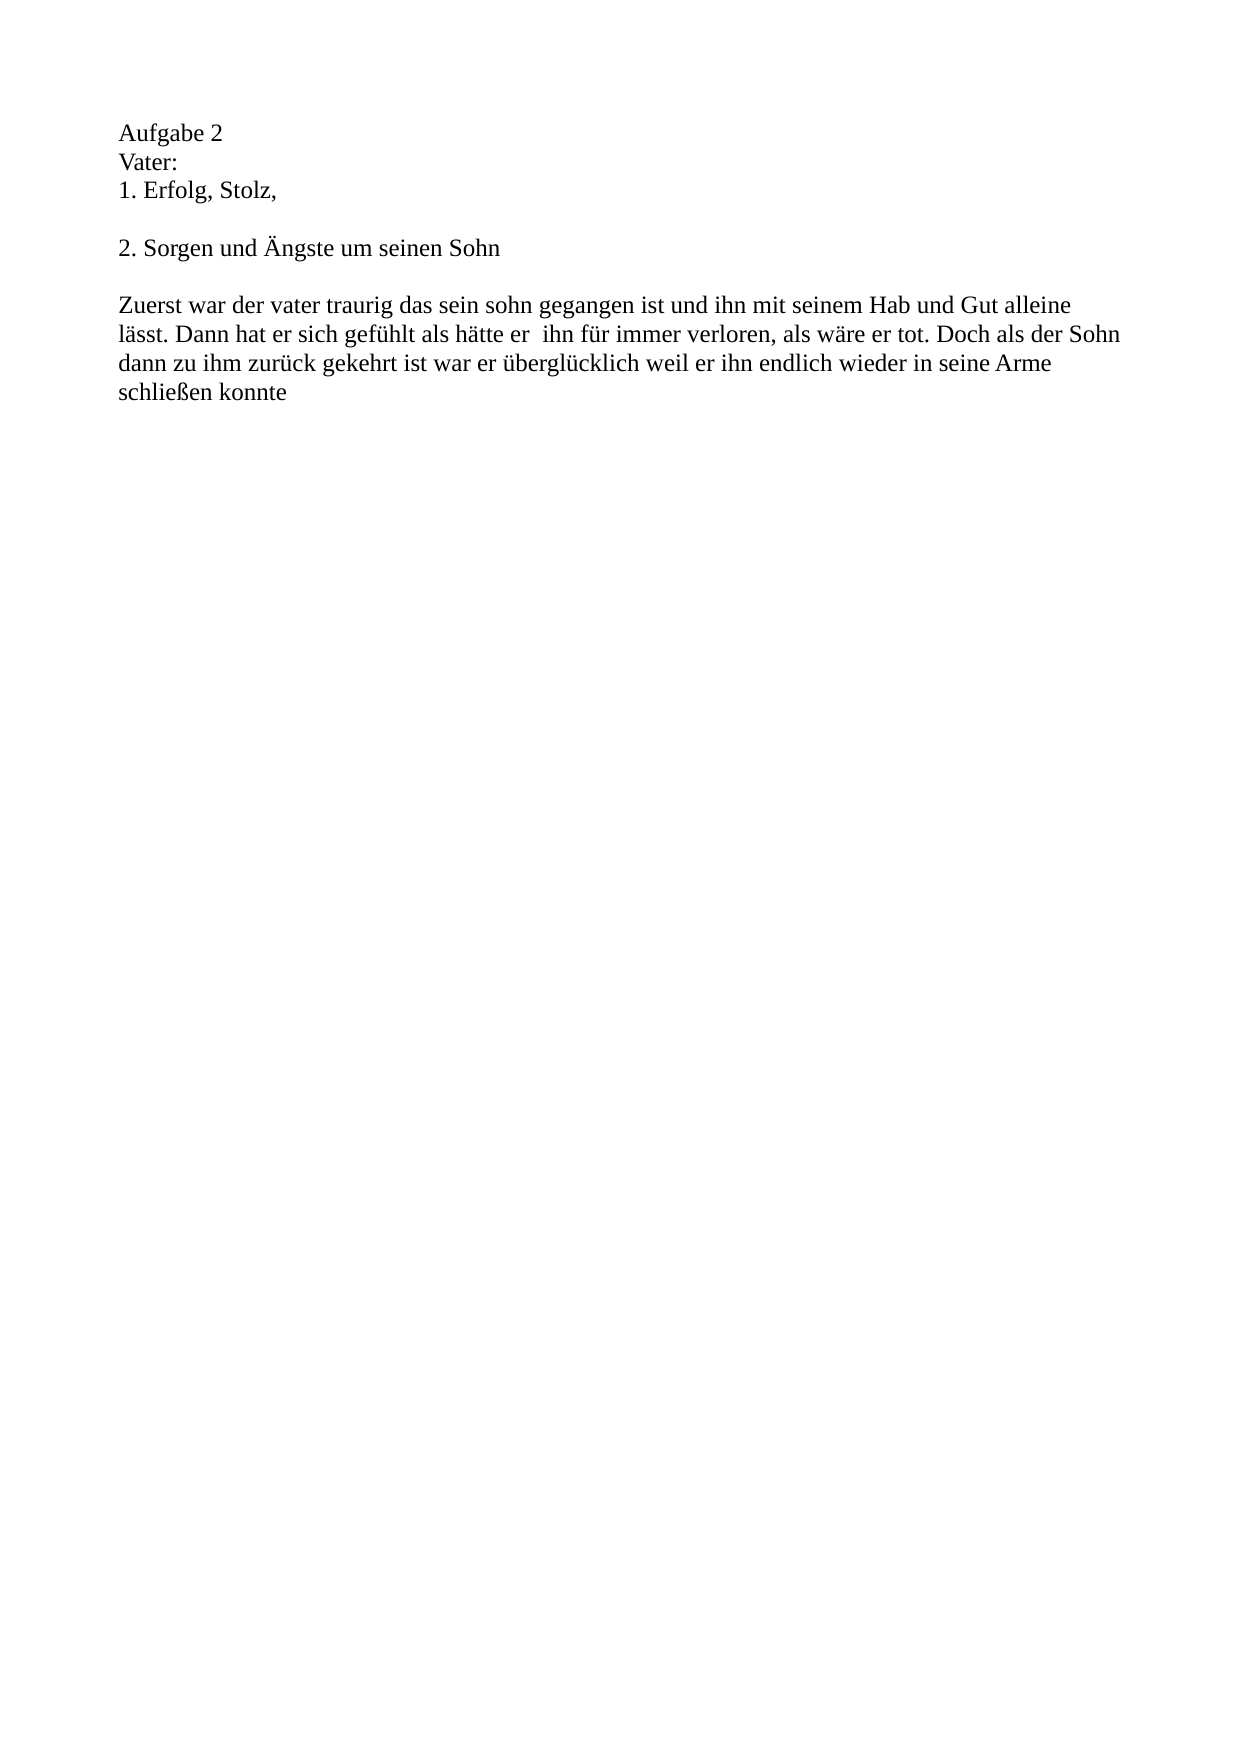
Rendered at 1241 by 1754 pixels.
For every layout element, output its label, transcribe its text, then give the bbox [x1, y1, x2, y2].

text 2. Sorgen und Ängste um seinen Sohn [118, 233, 1122, 262]
text Vater: [118, 147, 1122, 176]
text 1. Erfolg, Stolz, [118, 176, 1122, 204]
text Zuerst war der vater traurig das sein sohn gegangen ist und ihn mit seinem Hab und Gut alleine lässt. Dann hat er sich gefühlt als hätte er ihn für immer verloren, als wäre er tot. Doch als der Sohn dann zu ihm zurück gekehrt ist war er überglücklich weil er ihn endlich wieder in seine Arme schließen konnte [118, 291, 1122, 406]
text Aufgabe 2 [118, 118, 1122, 147]
